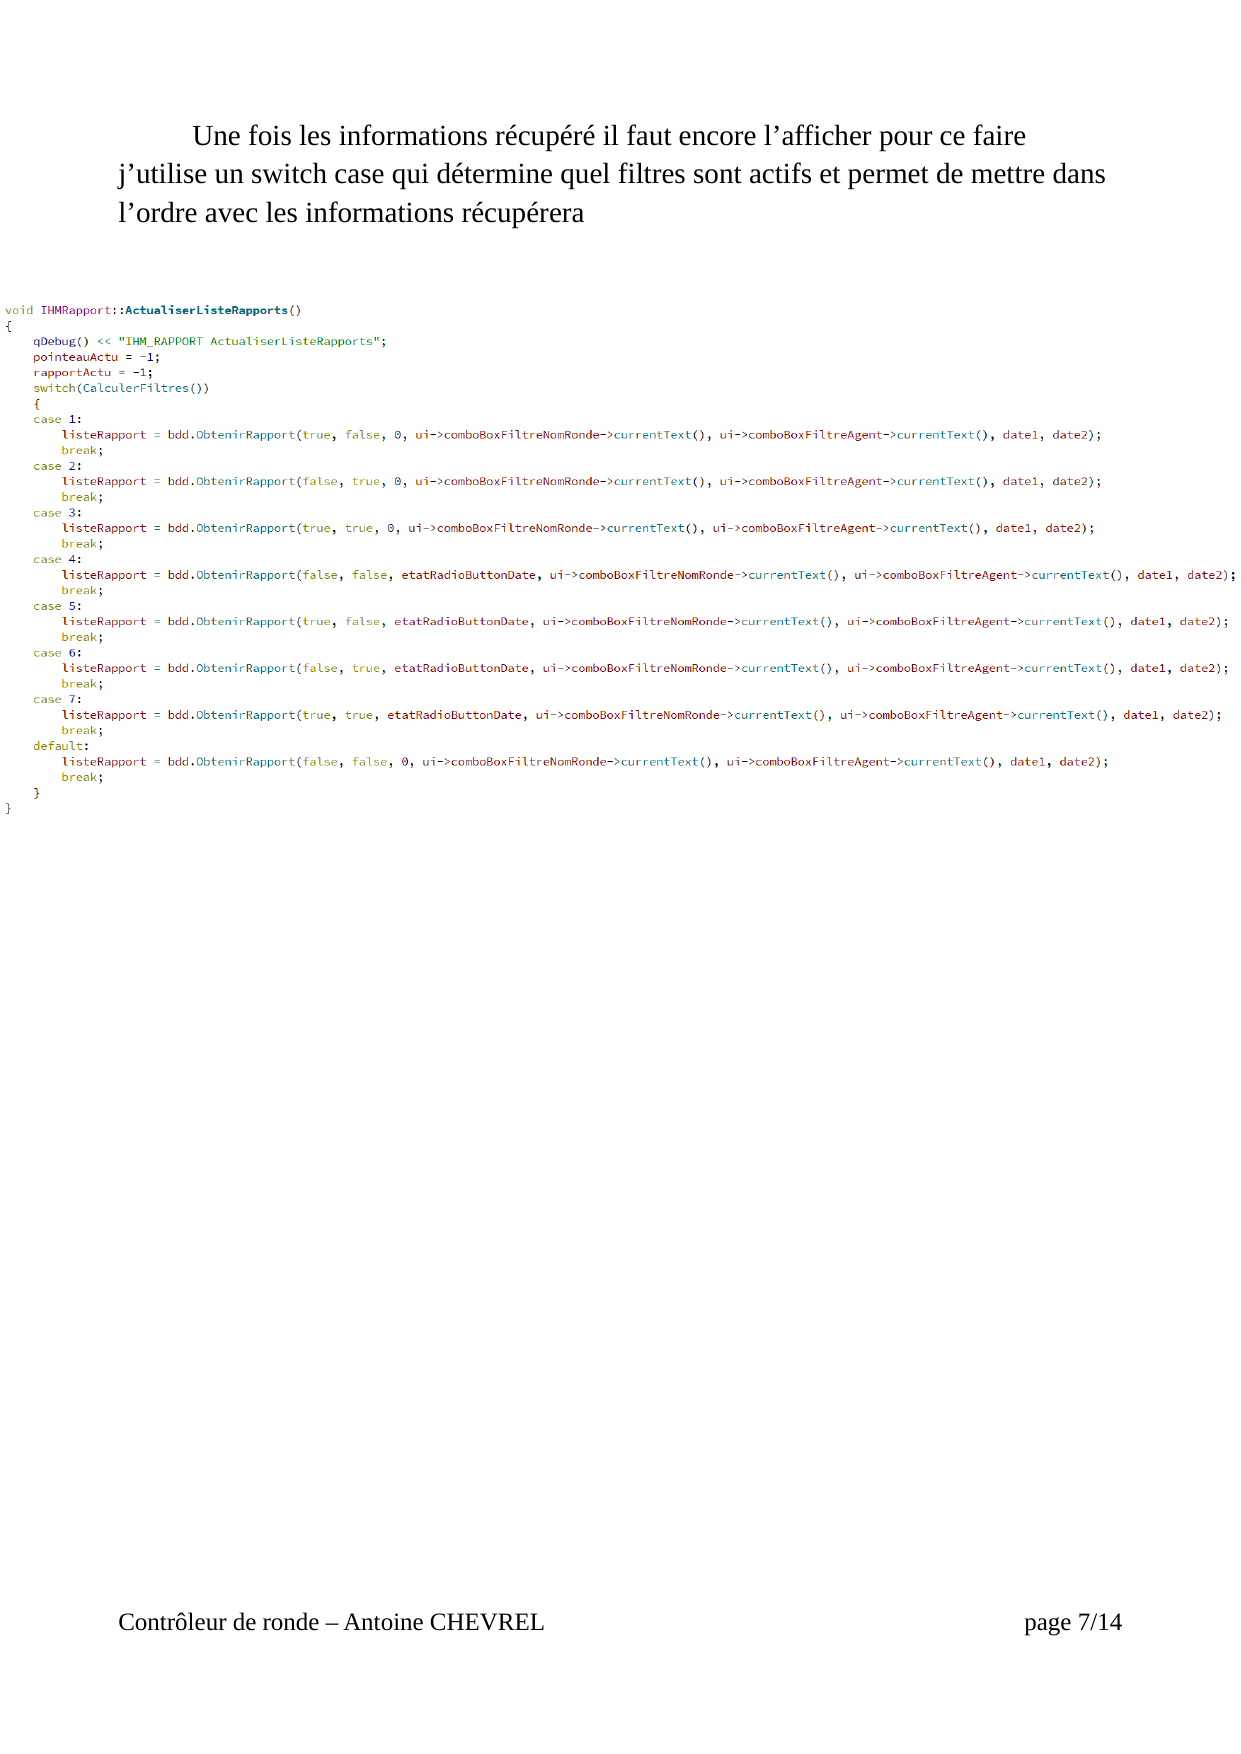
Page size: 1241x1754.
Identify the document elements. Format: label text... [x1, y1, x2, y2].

text Une fois les informations récupéré il faut encore l’afficher pour ce faire j’utilise un switch case qui détermine quel filtres sont actifs et permet de mettre dans l’ordre avec les informations récupérera [118, 118, 1122, 229]
picture [1, 301, 1239, 828]
